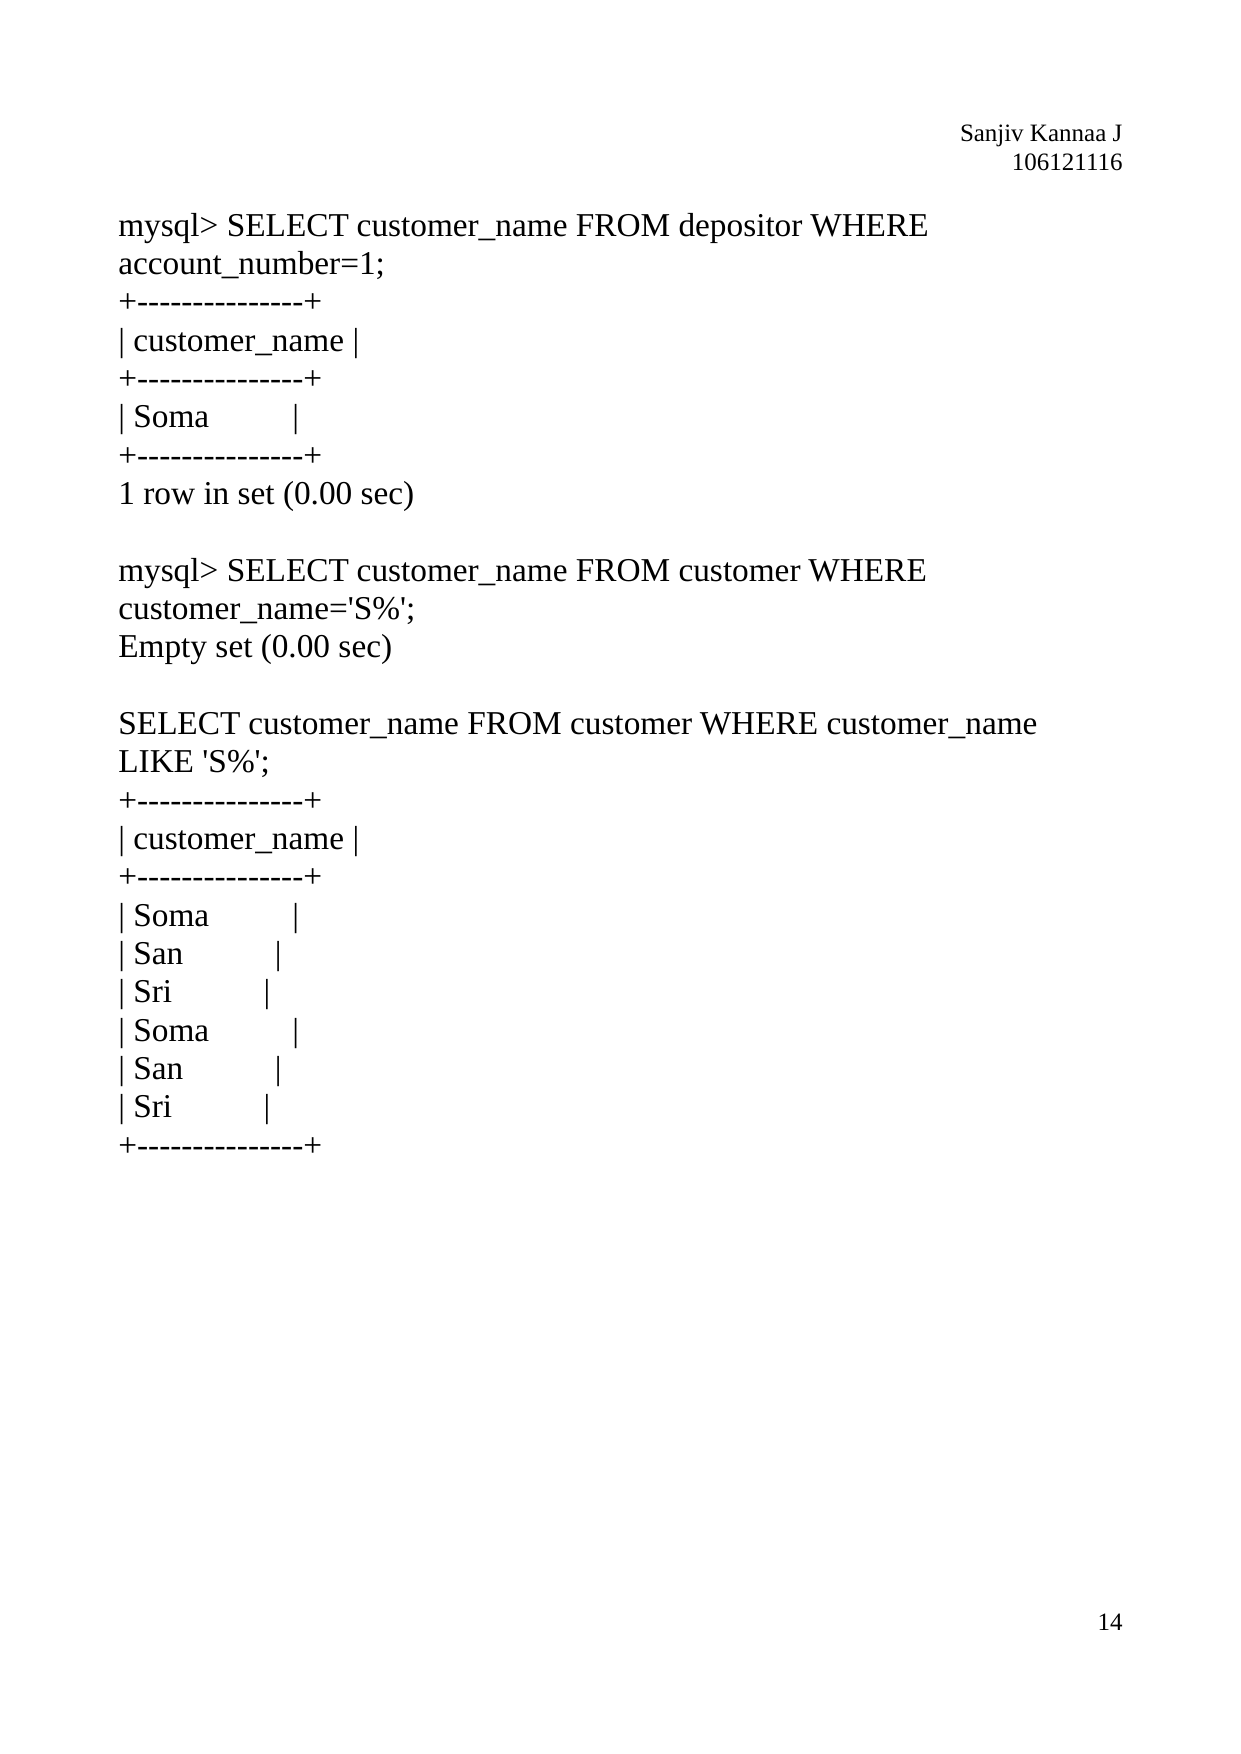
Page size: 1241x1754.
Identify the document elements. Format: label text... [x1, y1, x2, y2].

text | customer_name | [118, 320, 1122, 358]
text | Sri | [118, 1087, 1122, 1125]
text +---------------+ [118, 857, 1122, 895]
text +---------------+ [118, 282, 1122, 320]
text mysql> SELECT customer_name FROM depositor WHERE account_number=1; [118, 205, 1122, 282]
text SELECT customer_name FROM customer WHERE customer_name LIKE 'S%'; [118, 703, 1122, 780]
text | Soma | [118, 895, 1122, 933]
text | Soma | [118, 1010, 1122, 1048]
text +---------------+ [118, 1125, 1122, 1163]
text | customer_name | [118, 818, 1122, 857]
text +---------------+ [118, 435, 1122, 473]
text +---------------+ [118, 358, 1122, 397]
text +---------------+ [118, 780, 1122, 818]
text Empty set (0.00 sec) [118, 627, 1122, 665]
text | Soma | [118, 397, 1122, 435]
text | San | [118, 1048, 1122, 1087]
text 1 row in set (0.00 sec) [118, 473, 1122, 512]
text | Sri | [118, 972, 1122, 1010]
text | San | [118, 933, 1122, 972]
text mysql> SELECT customer_name FROM customer WHERE customer_name='S%'; [118, 550, 1122, 627]
